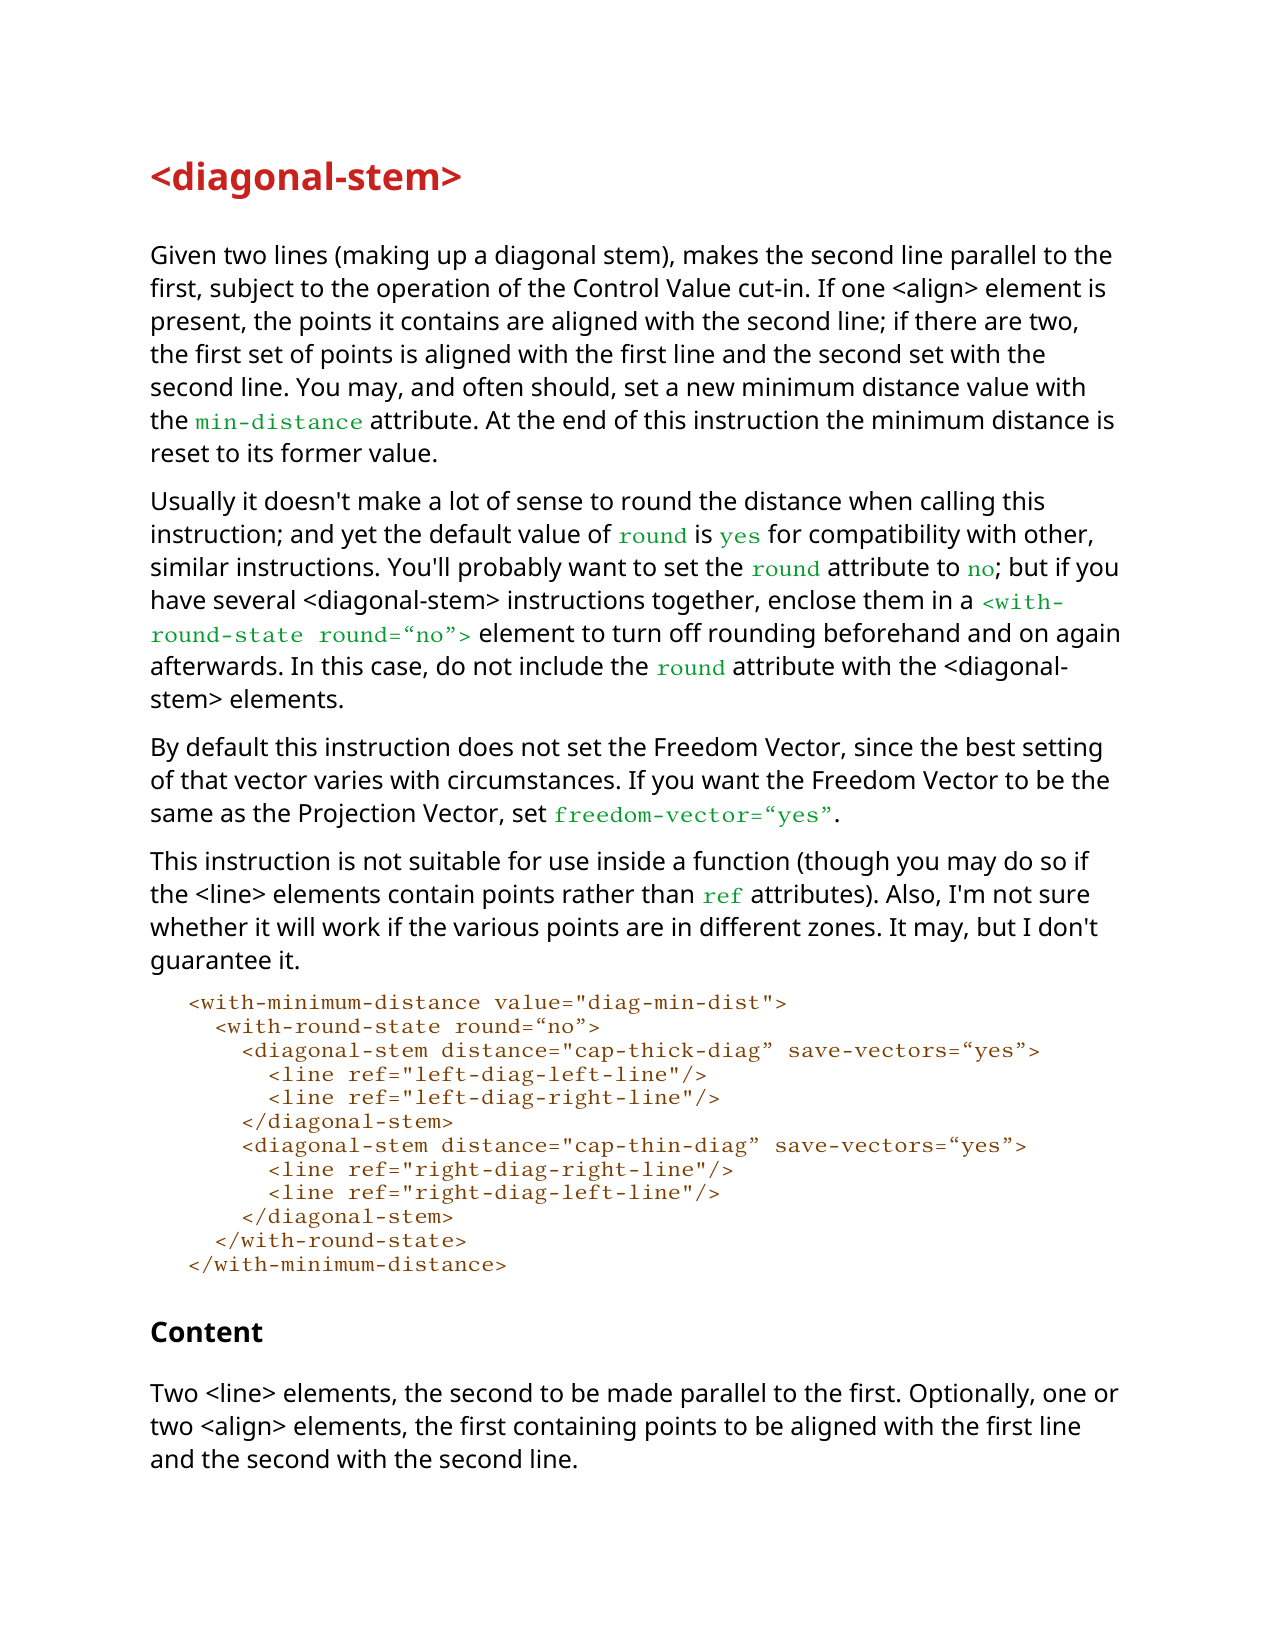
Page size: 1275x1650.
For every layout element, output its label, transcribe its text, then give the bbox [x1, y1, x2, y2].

subtitle <diagonal-stem> [150, 150, 1125, 201]
text Usually it doesn't make a lot of sense to round the distance when calling this instruction; and yet the default value of round is yes for compatibility with other, similar instructions. You'll probably want to set the round attribute to no; but if you have several <diagonal-stem> instructions together, enclose them in a <with-round-state round=“no”> element to turn off rounding beforehand and on again afterwards. In this case, do not include the round attribute with the <diagonal-stem> elements. [150, 484, 1125, 715]
text Two <line> elements, the second to be made parallel to the first. Optionally, one or two <align> elements, the first containing points to be aligned with the first line and the second with the second line. [150, 1376, 1125, 1475]
subtitle Content [150, 1312, 1125, 1351]
text This instruction is not suitable for use inside a function (though you may do so if the <line> elements contain points rather than ref attributes). Also, I'm not sure whether it will work if the various points are in different zones. It may, but I don't guarantee it. [150, 844, 1125, 976]
text By default this instruction does not set the Freedom Vector, since the best setting of that vector varies with circumstances. If you want the Freedom Vector to be the same as the Projection Vector, set freedom-vector=“yes”. [150, 730, 1125, 829]
text <with-minimum-distance value="diag-min-dist"> <with-round-state round=“no”> <diagonal-stem distance="cap-thick-diag” save-vectors=“yes”> <line ref="left-diag-left-line"/> <line ref="left-diag-right-line"/> </diagonal-stem> <diagonal-stem distance="cap-thin-diag” save-vectors=“yes”> <line ref="right-diag-right-line"/> <line ref="right-diag-left-line"/> </diagonal-stem> </with-round-state> </with-minimum-distance> [187, 991, 1125, 1276]
text Given two lines (making up a diagonal stem), makes the second line parallel to the first, subject to the operation of the Control Value cut-in. If one <align> element is present, the points it contains are aligned with the second line; if there are two, the first set of points is aligned with the first line and the second set with the second line. You may, and often should, set a new minimum distance value with the min-distance attribute. At the end of this instruction the minimum distance is reset to its former value. [150, 238, 1125, 469]
